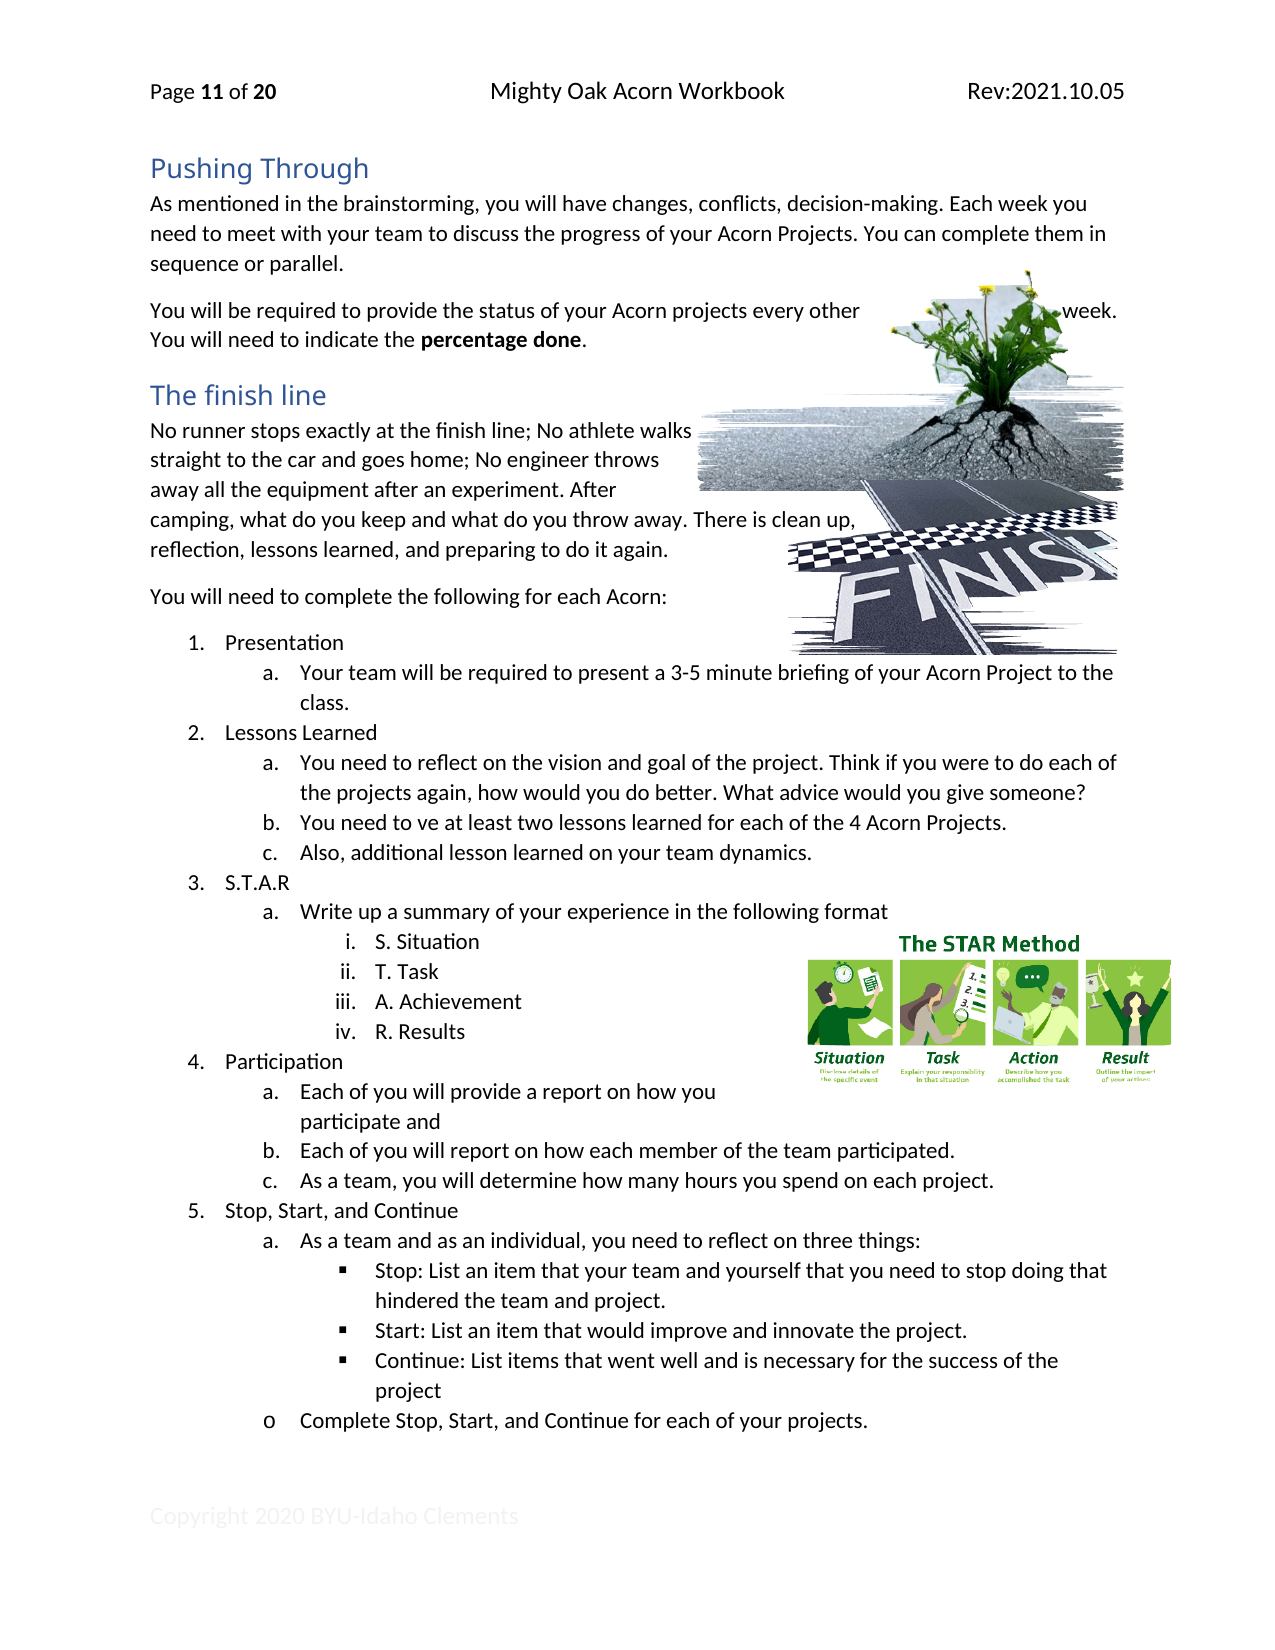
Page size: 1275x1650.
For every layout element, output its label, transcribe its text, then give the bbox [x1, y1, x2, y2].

list S.T.A.R [187, 868, 1125, 896]
list Participation [187, 1047, 911, 1075]
subtitle Pushing Through [150, 150, 1125, 187]
text You will be required to provide the status of your Acorn projects every other week. You will need to indicate the percentage done. [1033, 296, 1125, 354]
list You need to ve at least two lessons learned for each of the 4 Acorn Projects. [262, 808, 1125, 836]
list Complete Stop, Start, and Continue for each of your projects. [262, 1406, 1125, 1435]
text As mentioned in the brainstorming, you will have changes, conflicts, decision-making. Each week you need to meet with your team to discuss the progress of your Acorn Projects. You can complete them in sequence or parallel. [150, 189, 1125, 277]
list Start: List an item that would improve and innovate the project. [337, 1316, 1125, 1344]
list Your team will be required to present a 3-5 minute briefing of your Acorn Project to the class. [262, 658, 1125, 716]
list T. Task [356, 957, 817, 985]
text [1062, 416, 1125, 563]
list Stop: List an item that your team and yourself that you need to stop doing that hindered the team and project. [337, 1256, 1125, 1314]
subtitle The finish line [150, 376, 965, 413]
list Lessons Learned [187, 718, 1125, 746]
text No runner stops exactly at the finish line; No athlete walks straight to the car and goes home; No engineer throws away all the equipment after an experiment. After camping, what do you keep and what do you throw away. There is clean up, reflection, lessons learned, and preparing to do it again. [150, 416, 891, 563]
text You will be required to provide the status of your Acorn projects every other week. You will need to indicate the percentage done. [150, 296, 983, 354]
list A. Achievement [356, 987, 807, 1015]
list Presentation [187, 628, 1125, 656]
list Also, additional lesson learned on your team dynamics. [262, 838, 1125, 866]
list As a team and as an individual, you need to reflect on three things: [262, 1226, 1125, 1254]
list S. Situation [356, 927, 1125, 955]
list Continue: List items that went well and is necessary for the success of the project [337, 1346, 1125, 1404]
text [968, 582, 1125, 610]
list Write up a summary of your experience in the following format [262, 897, 1125, 926]
text You will need to complete the following for each Acorn: [150, 582, 839, 610]
list As a team, you will determine how many hours you spend on each project. [262, 1167, 1125, 1194]
list Each of you will provide a report on how you participate and [262, 1077, 1125, 1135]
list You need to reflect on the vision and goal of the project. Think if you were to do each of the projects again, how would you do better. What advice would you give someone? [262, 748, 1125, 806]
list Stop, Start, and Continue [187, 1196, 1125, 1224]
list Each of you will report on how each member of the team participated. [262, 1137, 1125, 1165]
subtitle [1010, 376, 1125, 413]
list R. Results [356, 1017, 807, 1045]
